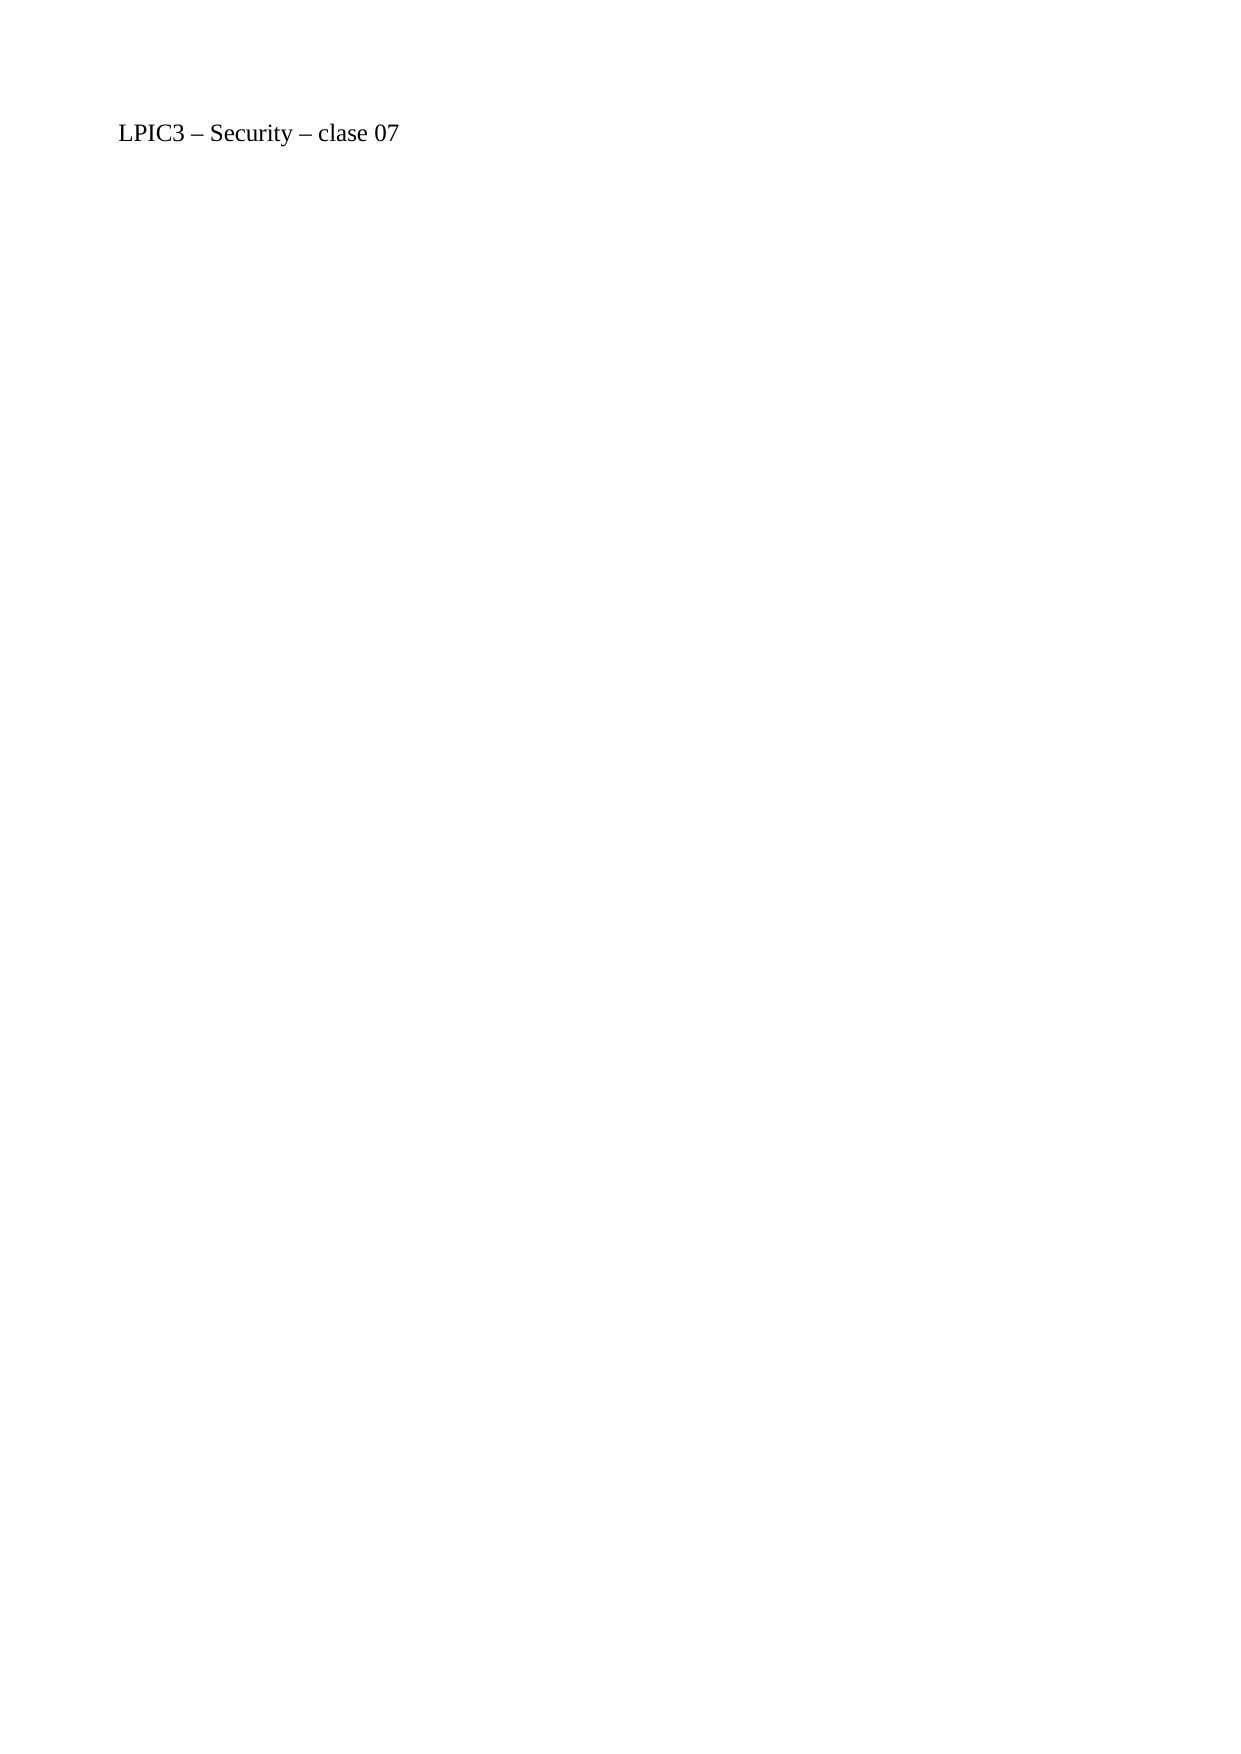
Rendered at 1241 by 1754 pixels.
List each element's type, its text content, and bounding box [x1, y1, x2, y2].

text LPIC3 – Security – clase 07 [118, 118, 1122, 147]
